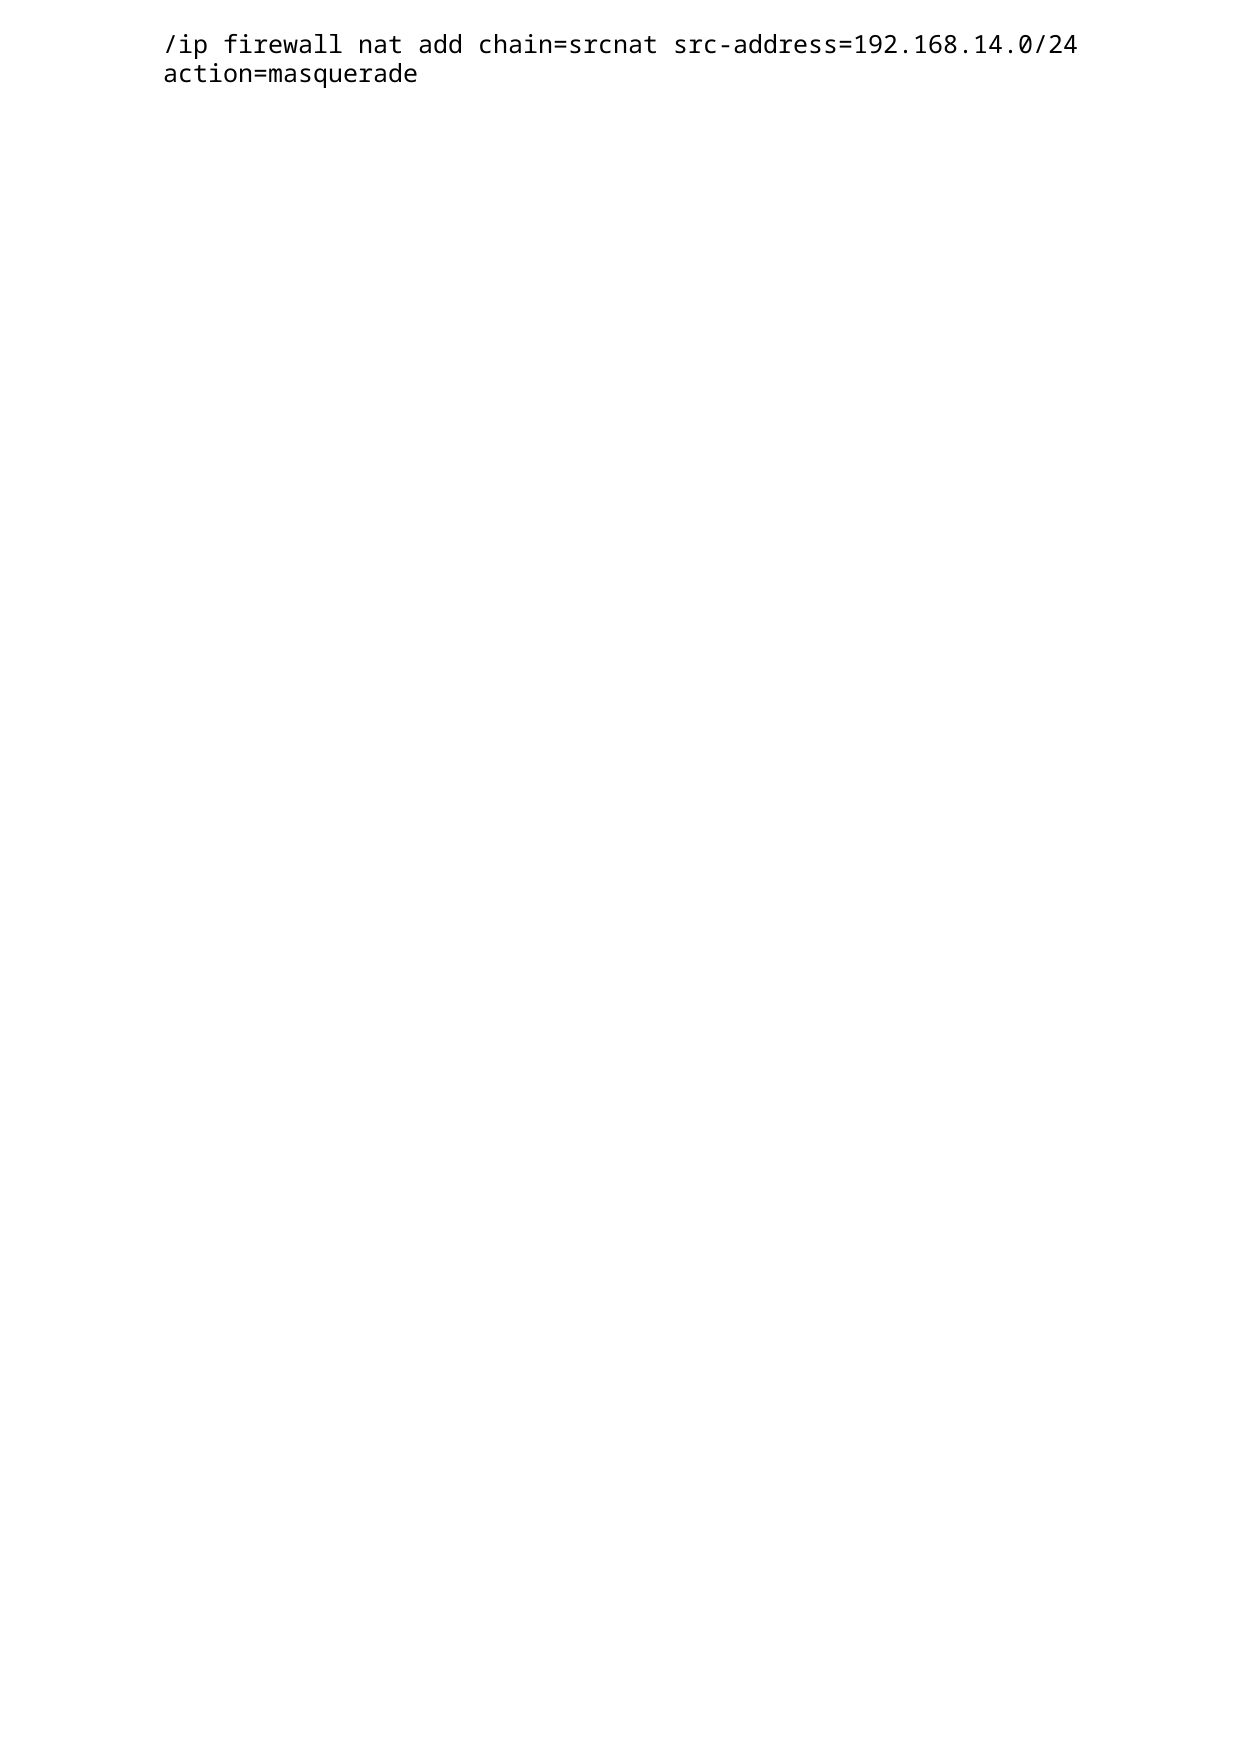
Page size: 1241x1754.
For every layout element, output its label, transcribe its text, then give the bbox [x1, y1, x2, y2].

text /ip firewall nat add chain=srcnat src-address=192.168.14.0/24 action=masquerade [163, 30, 1162, 89]
